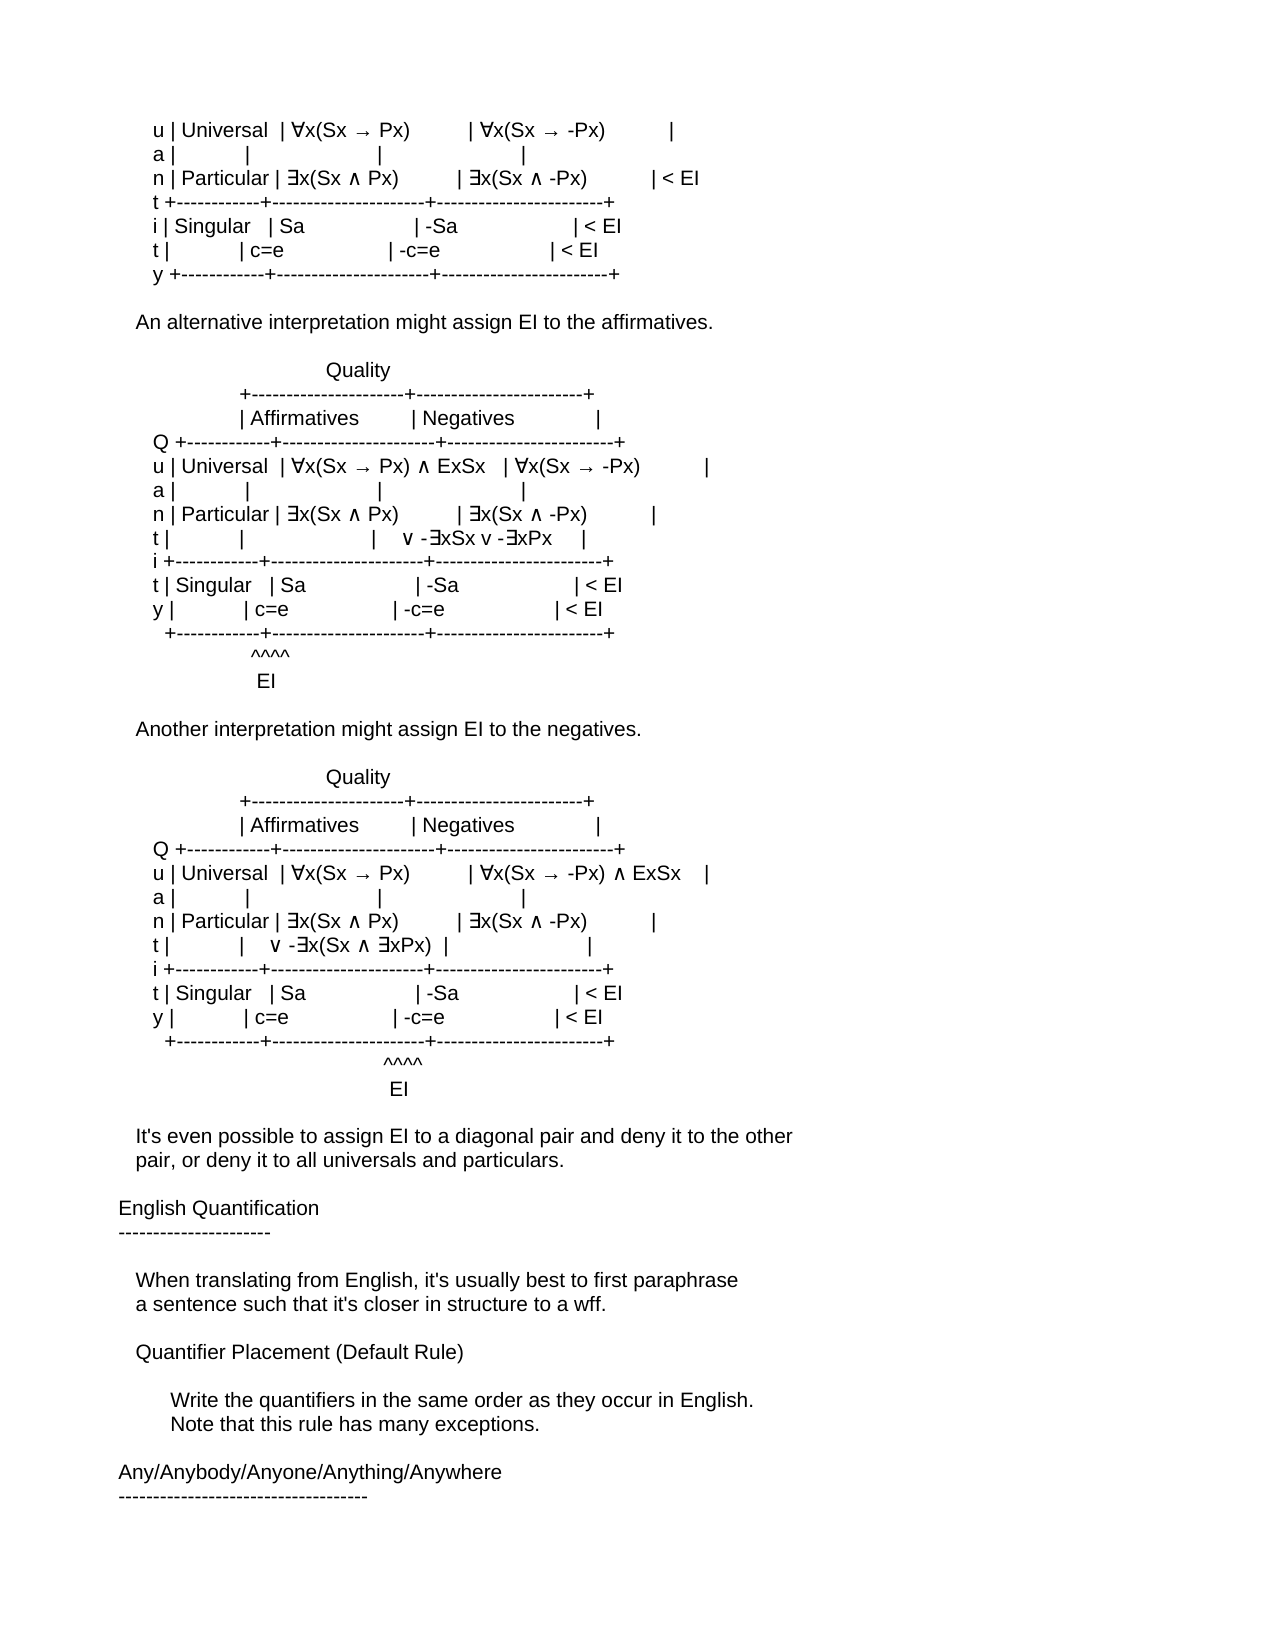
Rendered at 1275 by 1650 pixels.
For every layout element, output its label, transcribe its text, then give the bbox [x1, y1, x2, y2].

text u | Universal | ∀x(Sx → Px) | ∀x(Sx → -Px) | [118, 118, 1157, 142]
text t | | ∨ -∃x(Sx ∧ ∃xPx) | | [118, 933, 1157, 957]
text Quantifier Placement (Default Rule) [118, 1340, 1157, 1364]
text Any/Anybody/Anyone/Anything/Anywhere [118, 1460, 1157, 1484]
text i +------------+----------------------+------------------------+ [118, 549, 1157, 573]
text t | | c=e | -c=e | < EI [118, 238, 1157, 262]
text y | | c=e | -c=e | < EI [118, 1004, 1157, 1028]
text +----------------------+------------------------+ [118, 382, 1157, 406]
text y | | c=e | -c=e | < EI [118, 597, 1157, 621]
text n | Particular | ∃x(Sx ∧ Px) | ∃x(Sx ∧ -Px) | [118, 909, 1157, 933]
text a | | | | [118, 885, 1157, 909]
text +----------------------+------------------------+ [118, 789, 1157, 813]
text pair, or deny it to all universals and particulars. [118, 1148, 1157, 1172]
text Another interpretation might assign EI to the negatives. [118, 717, 1157, 741]
text It's even possible to assign EI to a diagonal pair and deny it to the other [118, 1124, 1157, 1148]
text Write the quantifiers in the same order as they occur in English. [118, 1388, 1157, 1412]
text a | | | | [118, 142, 1157, 166]
text Note that this rule has many exceptions. [118, 1412, 1157, 1436]
text t | | | ∨ -∃xSx v -∃xPx | [118, 525, 1157, 549]
text t +------------+----------------------+------------------------+ [118, 190, 1157, 214]
text t | Singular | Sa | -Sa | < EI [118, 573, 1157, 597]
text EI [118, 1076, 1157, 1100]
text ---------------------- [118, 1220, 1157, 1244]
text a sentence such that it's closer in structure to a wff. [118, 1292, 1157, 1316]
text | Affirmatives | Negatives | [118, 406, 1157, 429]
text n | Particular | ∃x(Sx ∧ Px) | ∃x(Sx ∧ -Px) | < EI [118, 166, 1157, 190]
text i | Singular | Sa | -Sa | < EI [118, 214, 1157, 238]
text EI [118, 669, 1157, 693]
text Q +------------+----------------------+------------------------+ [118, 837, 1157, 861]
text y +------------+----------------------+------------------------+ [118, 262, 1157, 286]
text t | Singular | Sa | -Sa | < EI [118, 981, 1157, 1004]
text ^^^^ [118, 645, 1157, 669]
text u | Universal | ∀x(Sx → Px) | ∀x(Sx → -Px) ∧ ExSx | [118, 861, 1157, 885]
text Quality [118, 358, 1157, 382]
text i +------------+----------------------+------------------------+ [118, 957, 1157, 981]
text English Quantification [118, 1196, 1157, 1220]
text ^^^^ [118, 1052, 1157, 1076]
text u | Universal | ∀x(Sx → Px) ∧ ExSx | ∀x(Sx → -Px) | [118, 453, 1157, 477]
text +------------+----------------------+------------------------+ [118, 621, 1157, 645]
text a | | | | [118, 477, 1157, 501]
text | Affirmatives | Negatives | [118, 813, 1157, 837]
text Q +------------+----------------------+------------------------+ [118, 429, 1157, 453]
text ------------------------------------ [118, 1484, 1157, 1508]
text +------------+----------------------+------------------------+ [118, 1028, 1157, 1052]
text n | Particular | ∃x(Sx ∧ Px) | ∃x(Sx ∧ -Px) | [118, 501, 1157, 525]
text When translating from English, it's usually best to first paraphrase [118, 1268, 1157, 1292]
text Quality [118, 765, 1157, 789]
text An alternative interpretation might assign EI to the affirmatives. [118, 310, 1157, 334]
